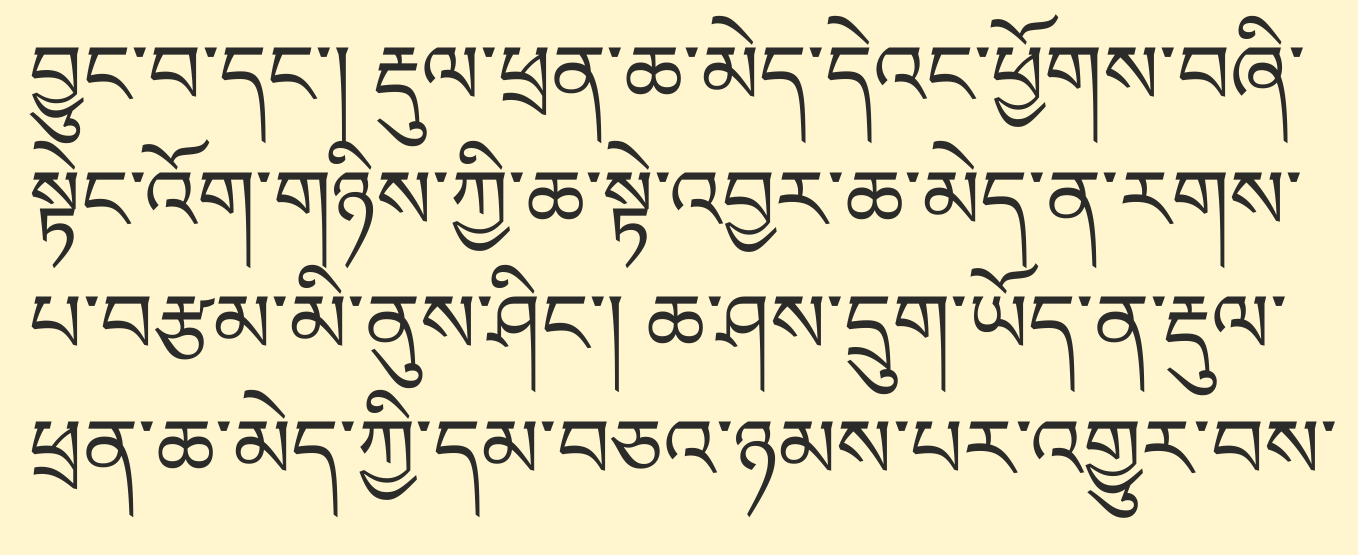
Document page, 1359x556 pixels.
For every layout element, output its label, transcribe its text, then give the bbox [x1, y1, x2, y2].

text བྱུང་བ་དང་། རྡུལ་ཕྲན་ཆ་མེད་དེའང་ཕྱོགས་བཞི་སྟེང་འོག་གཉིས་ཀྱི་ཆ་སྟེ་འབྱར་ཆ་མེད་ན་རགས་པ་བརྩམ་མི་ནུས་ཤིང་། ཆ་ཤས་དྲུག་ཡོད་ན་རྡུལ་ཕྲན་ཆ་མེད་ཀྱི་དམ་བཅའ་ཉམས་པར་འགྱུར་བས་ [29, 29, 1346, 513]
